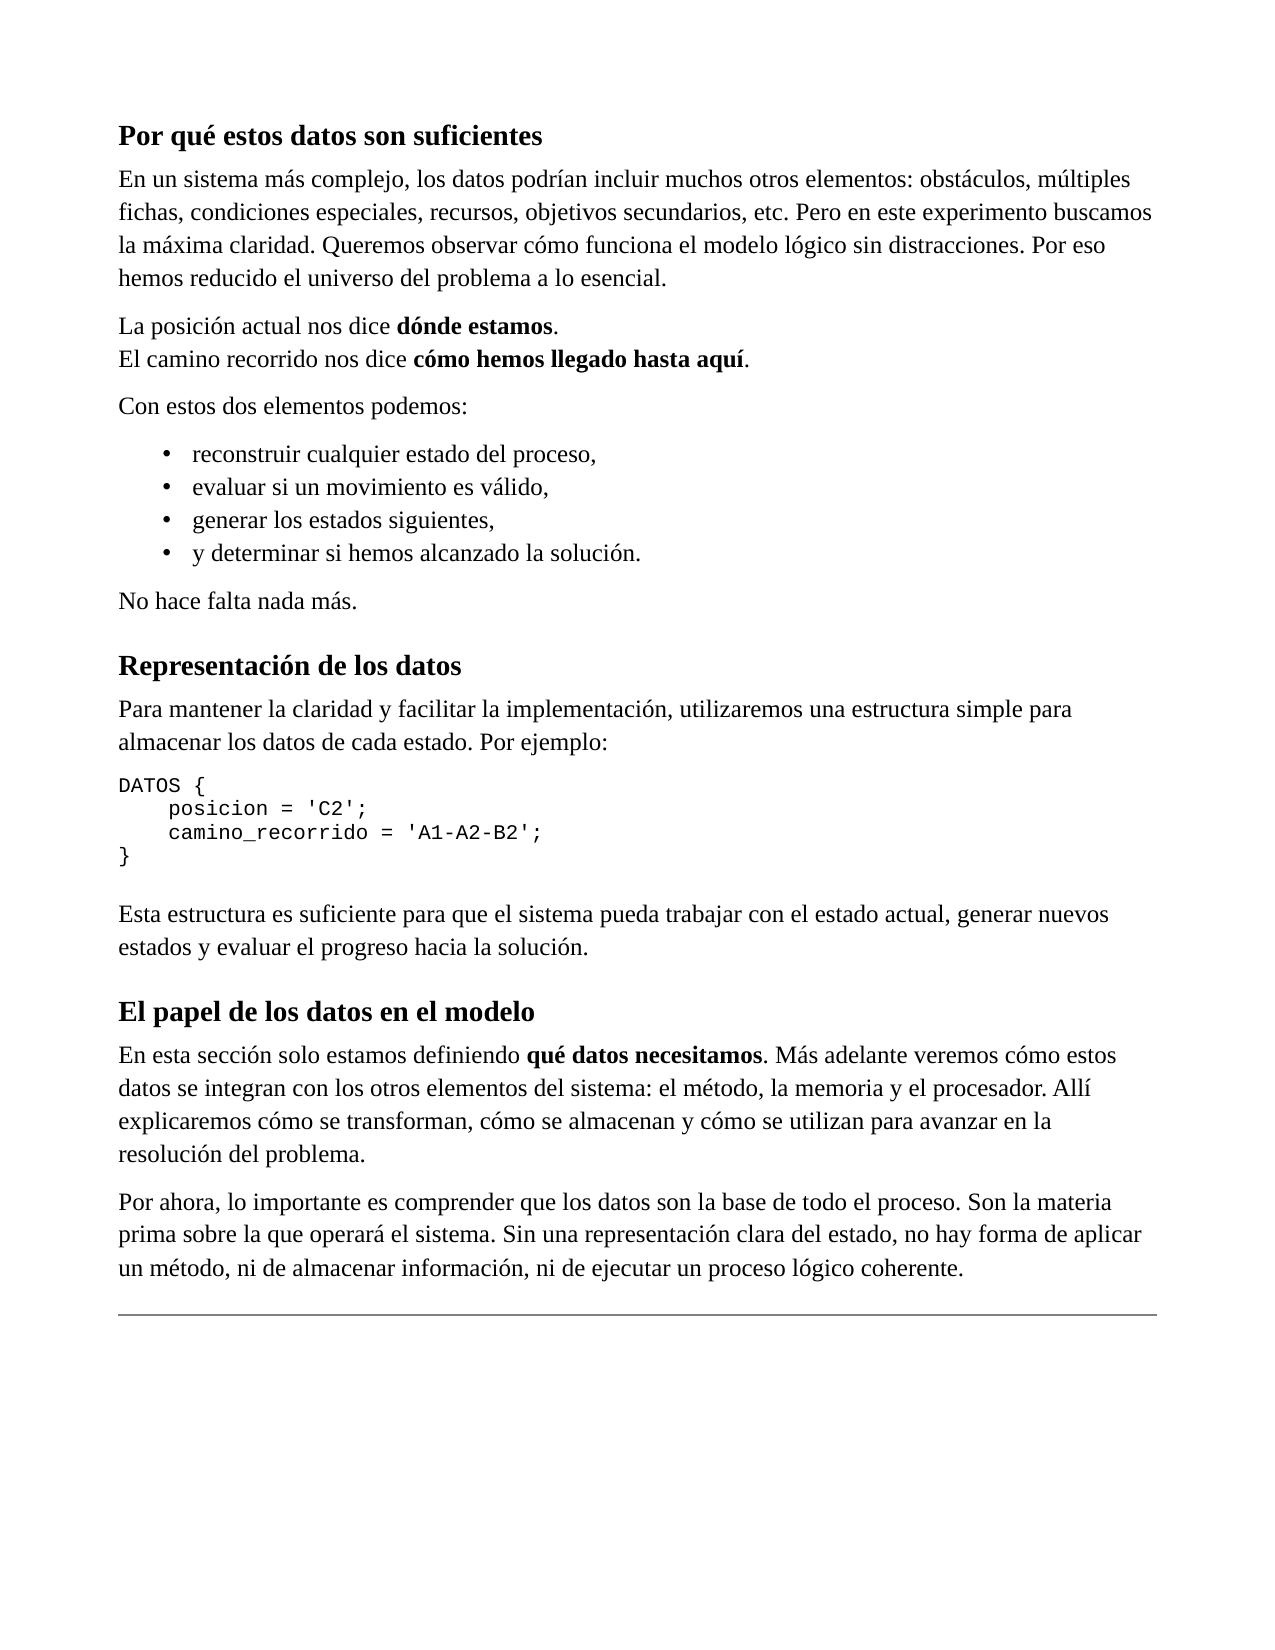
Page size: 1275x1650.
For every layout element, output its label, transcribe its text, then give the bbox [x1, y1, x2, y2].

text Con estos dos elementos podemos: [118, 391, 1157, 420]
list y determinar si hemos alcanzado la solución. [162, 538, 1157, 567]
list reconstruir cualquier estado del proceso, [162, 439, 1157, 468]
list evaluar si un movimiento es válido, [162, 472, 1157, 501]
text No hace falta nada más. [118, 586, 1157, 614]
text } [118, 846, 1157, 869]
subtitle El papel de los datos en el modelo [118, 994, 1157, 1027]
text En esta sección solo estamos definiendo qué datos necesitamos. Más adelante veremos cómo estos datos se integran con los otros elementos del sistema: el método, la memoria y el procesador. Allí explicaremos cómo se transforman, cómo se almacenan y cómo se utilizan para avanzar en la resolución del problema. [118, 1040, 1157, 1168]
text camino_recorrido = 'A1-A2-B2'; [118, 822, 1157, 846]
text La posición actual nos dice dónde estamos. El camino recorrido nos dice cómo hemos llegado hasta aquí. [118, 311, 1157, 373]
subtitle Representación de los datos [118, 648, 1157, 681]
text DATOS { [118, 774, 1157, 798]
text Esta estructura es suficiente para que el sistema pueda trabajar con el estado actual, generar nuevos estados y evaluar el progreso hacia la solución. [118, 899, 1157, 960]
list generar los estados siguientes, [162, 505, 1157, 534]
text Para mantener la claridad y facilitar la implementación, utilizaremos una estructura simple para almacenar los datos de cada estado. Por ejemplo: [118, 694, 1157, 756]
subtitle Por qué estos datos son suficientes [118, 118, 1157, 152]
text posicion = 'C2'; [118, 798, 1157, 822]
text Por ahora, lo importante es comprender que los datos son la base de todo el proceso. Son la materia prima sobre la que operará el sistema. Sin una representación clara del estado, no hay forma de aplicar un método, ni de almacenar información, ni de ejecutar un proceso lógico coherente. [118, 1187, 1157, 1281]
text En un sistema más complejo, los datos podrían incluir muchos otros elementos: obstáculos, múltiples fichas, condiciones especiales, recursos, objetivos secundarios, etc. Pero en este experimento buscamos la máxima claridad. Queremos observar cómo funciona el modelo lógico sin distracciones. Por eso hemos reducido el universo del problema a lo esencial. [118, 164, 1157, 292]
